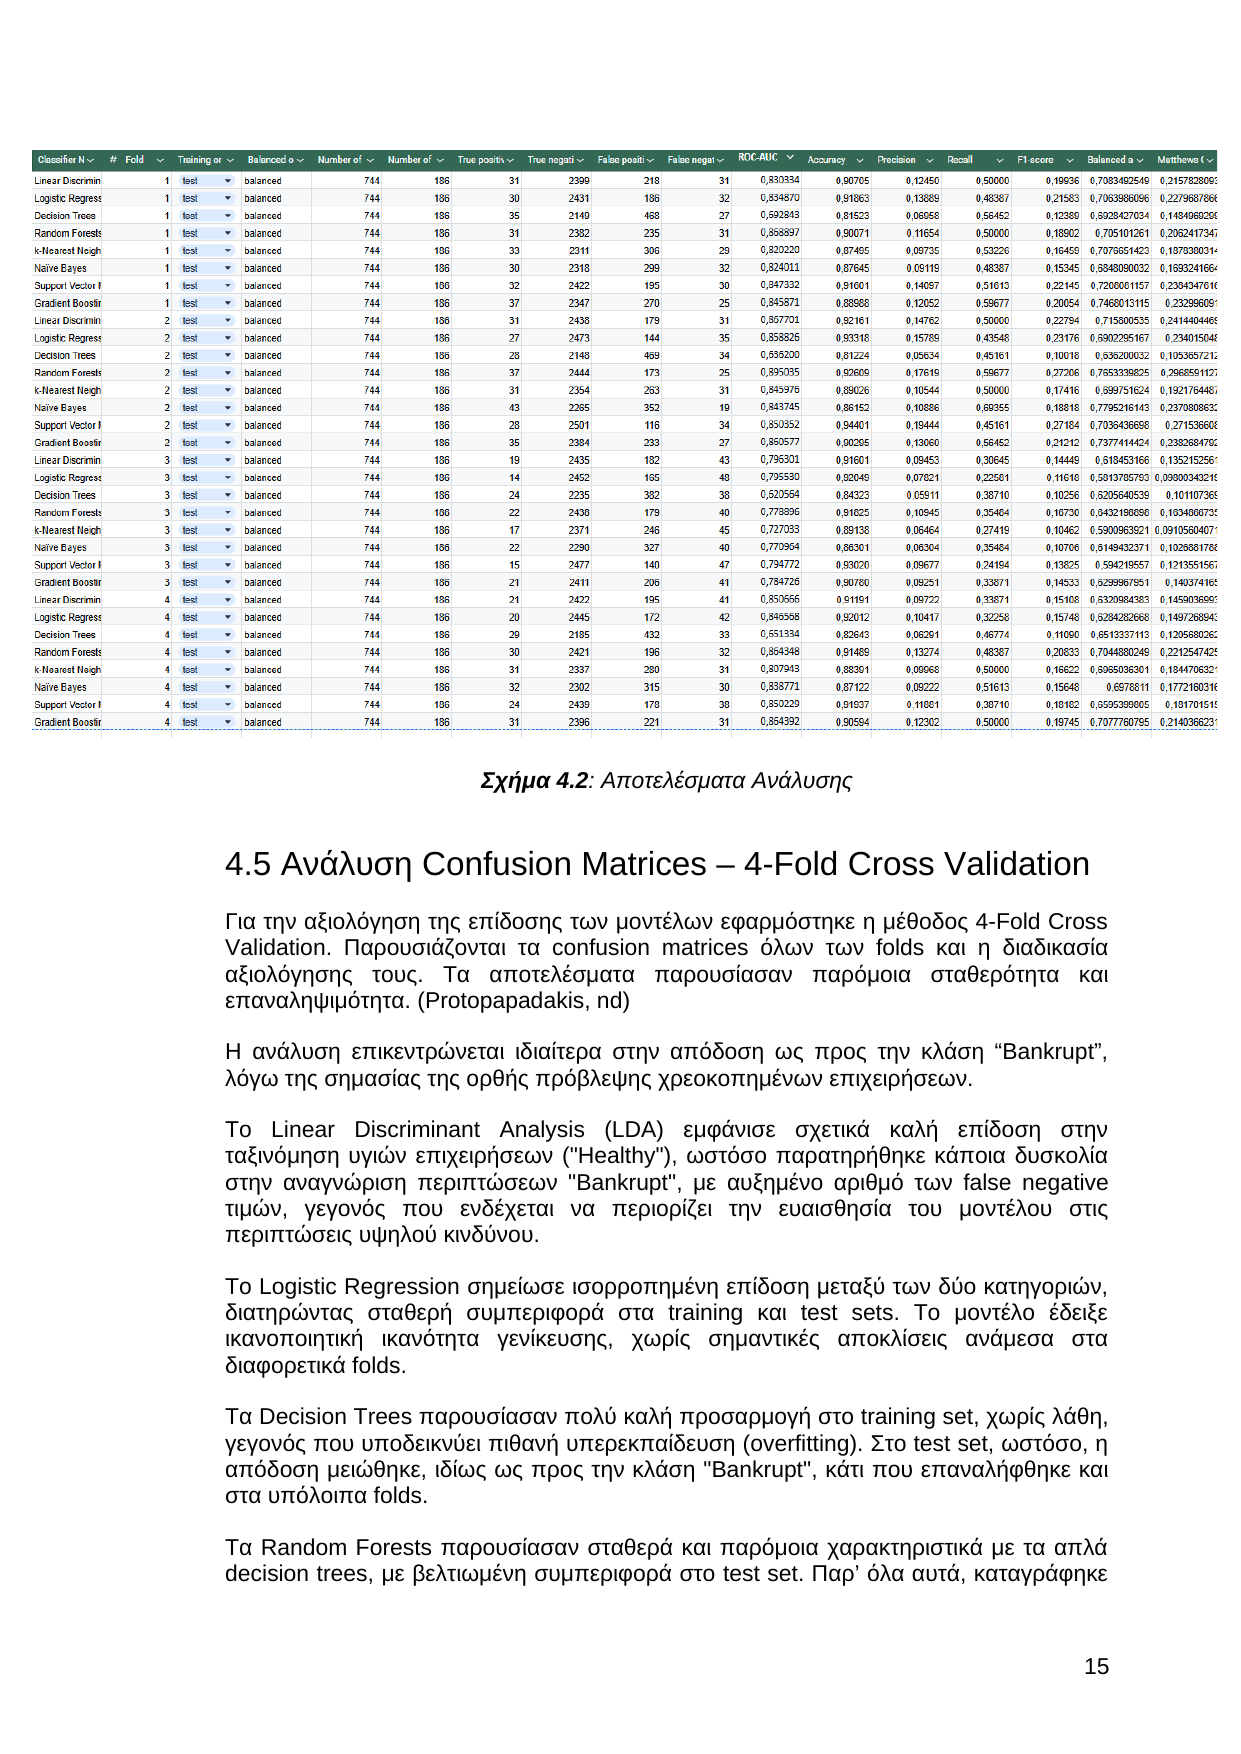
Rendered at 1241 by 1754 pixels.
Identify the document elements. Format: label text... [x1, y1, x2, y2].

subtitle 4.5 Ανάλυση Confusion Matrices – 4-Fold Cross Validation [225, 844, 1109, 883]
text Για την αξιολόγηση της επίδοσης των μοντέλων εφαρμόστηκε η μέθοδος 4-Fold Cross Validation. Παρουσιάζονται τα confusion matrices όλων των folds και η διαδικασία αξιολόγησης τους. Τα αποτελέσματα παρουσίασαν παρόμοια σταθερότητα και επαναληψιμότητα. (Protopapadakis, nd) [225, 908, 1109, 1013]
text Τα Decision Trees παρουσίασαν πολύ καλή προσαρμογή στο training set, χωρίς λάθη, γεγονός που υποδεικνύει πιθανή υπερεκπαίδευση (overfitting). Στο test set, ωστόσο, η απόδοση μειώθηκε, ιδίως ως προς την κλάση "Bankrupt", κάτι που επαναλήφθηκε και στα υπόλοιπα folds. [225, 1403, 1109, 1508]
text Σχήμα 4.2: Αποτελέσματα Ανάλυσης [225, 767, 1109, 819]
text Τα Random Forests παρουσίασαν σταθερά και παρόμοια χαρακτηριστικά με τα απλά decision trees, με βελτιωμένη συμπεριφορά στο test set. Παρ’ όλα αυτά, καταγράφηκε [225, 1533, 1109, 1586]
text Το Linear Discriminant Analysis (LDA) εμφάνισε σχετικά καλή επίδοση στην ταξινόμηση υγιών επιχειρήσεων ("Healthy"), ωστόσο παρατηρήθηκε κάποια δυσκολία στην αναγνώριση περιπτώσεων "Bankrupt", με αυξημένο αριθμό των false negative τιμών, γεγονός που ενδέχεται να περιορίζει την ευαισθησία του μοντέλου στις περιπτώσεις υψηλού κινδύνου. [225, 1116, 1109, 1248]
text Το Logistic Regression σημείωσε ισορροπημένη επίδοση μεταξύ των δύο κατηγοριών, διατηρώντας σταθερή συμπεριφορά στα training και test sets. Το μοντέλο έδειξε ικανοποιητική ικανότητα γενίκευσης, χωρίς σημαντικές αποκλίσεις ανάμεσα στα διαφορετικά folds. [225, 1273, 1109, 1378]
picture [32, 150, 1218, 738]
text Η ανάλυση επικεντρώνεται ιδιαίτερα στην απόδοση ως προς την κλάση “Bankrupt”, λόγω της σημασίας της ορθής πρόβλεψης χρεοκοπημένων επιχειρήσεων. [225, 1038, 1109, 1091]
